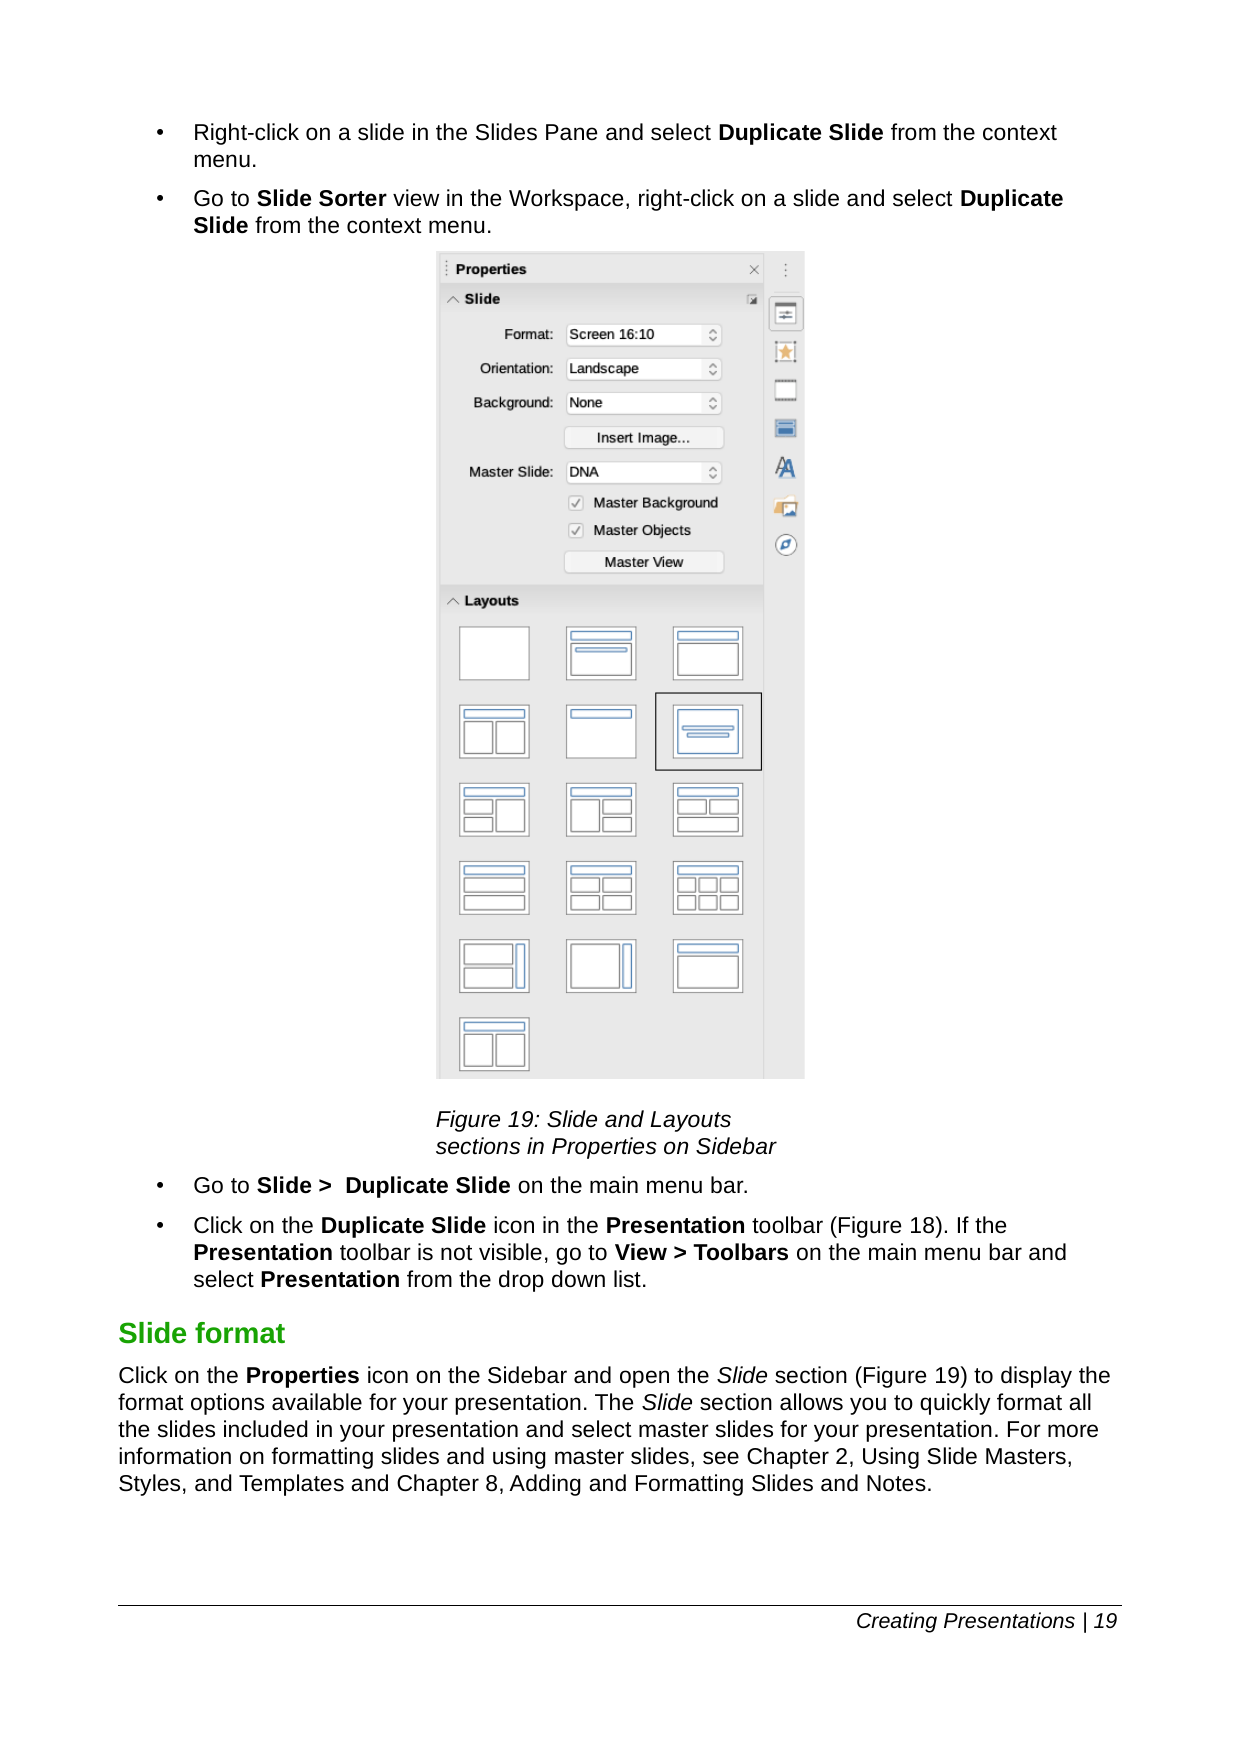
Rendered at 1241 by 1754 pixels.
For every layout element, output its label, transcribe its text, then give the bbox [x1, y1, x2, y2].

picture [435, 251, 805, 1079]
list Go to Slide Sorter view in the Workspace, right-click on a slide and select Duplicate Slide from the context menu. [156, 185, 1122, 239]
text Click on the Properties icon on the Sidebar and open the Slide section (Figure 19) to display the format options available for your presentation. The Slide section allows you to quickly format all the slides included in your presentation and select master slides for your presentation. For more information on formatting slides and using master slides, see Chapter 2, Using Slide Masters, Styles, and Templates and Chapter 8, Adding and Formatting Slides and Notes. [118, 1361, 1122, 1497]
list Right-click on a slide in the Slides Pane and select Duplicate Slide from the context menu. [156, 118, 1122, 172]
text Figure 19: Slide and Layouts sections in Properties on Sidebar [436, 1079, 805, 1159]
list Click on the Duplicate Slide icon in the Presentation toolbar (Figure 18). If the Presentation toolbar is not visible, go to View > Toolbars on the main menu bar and select Presentation from the drop down list. [156, 1211, 1122, 1292]
list Go to Slide > Duplicate Slide on the main menu bar. [156, 1171, 1122, 1198]
subtitle Slide format [118, 1316, 1122, 1349]
